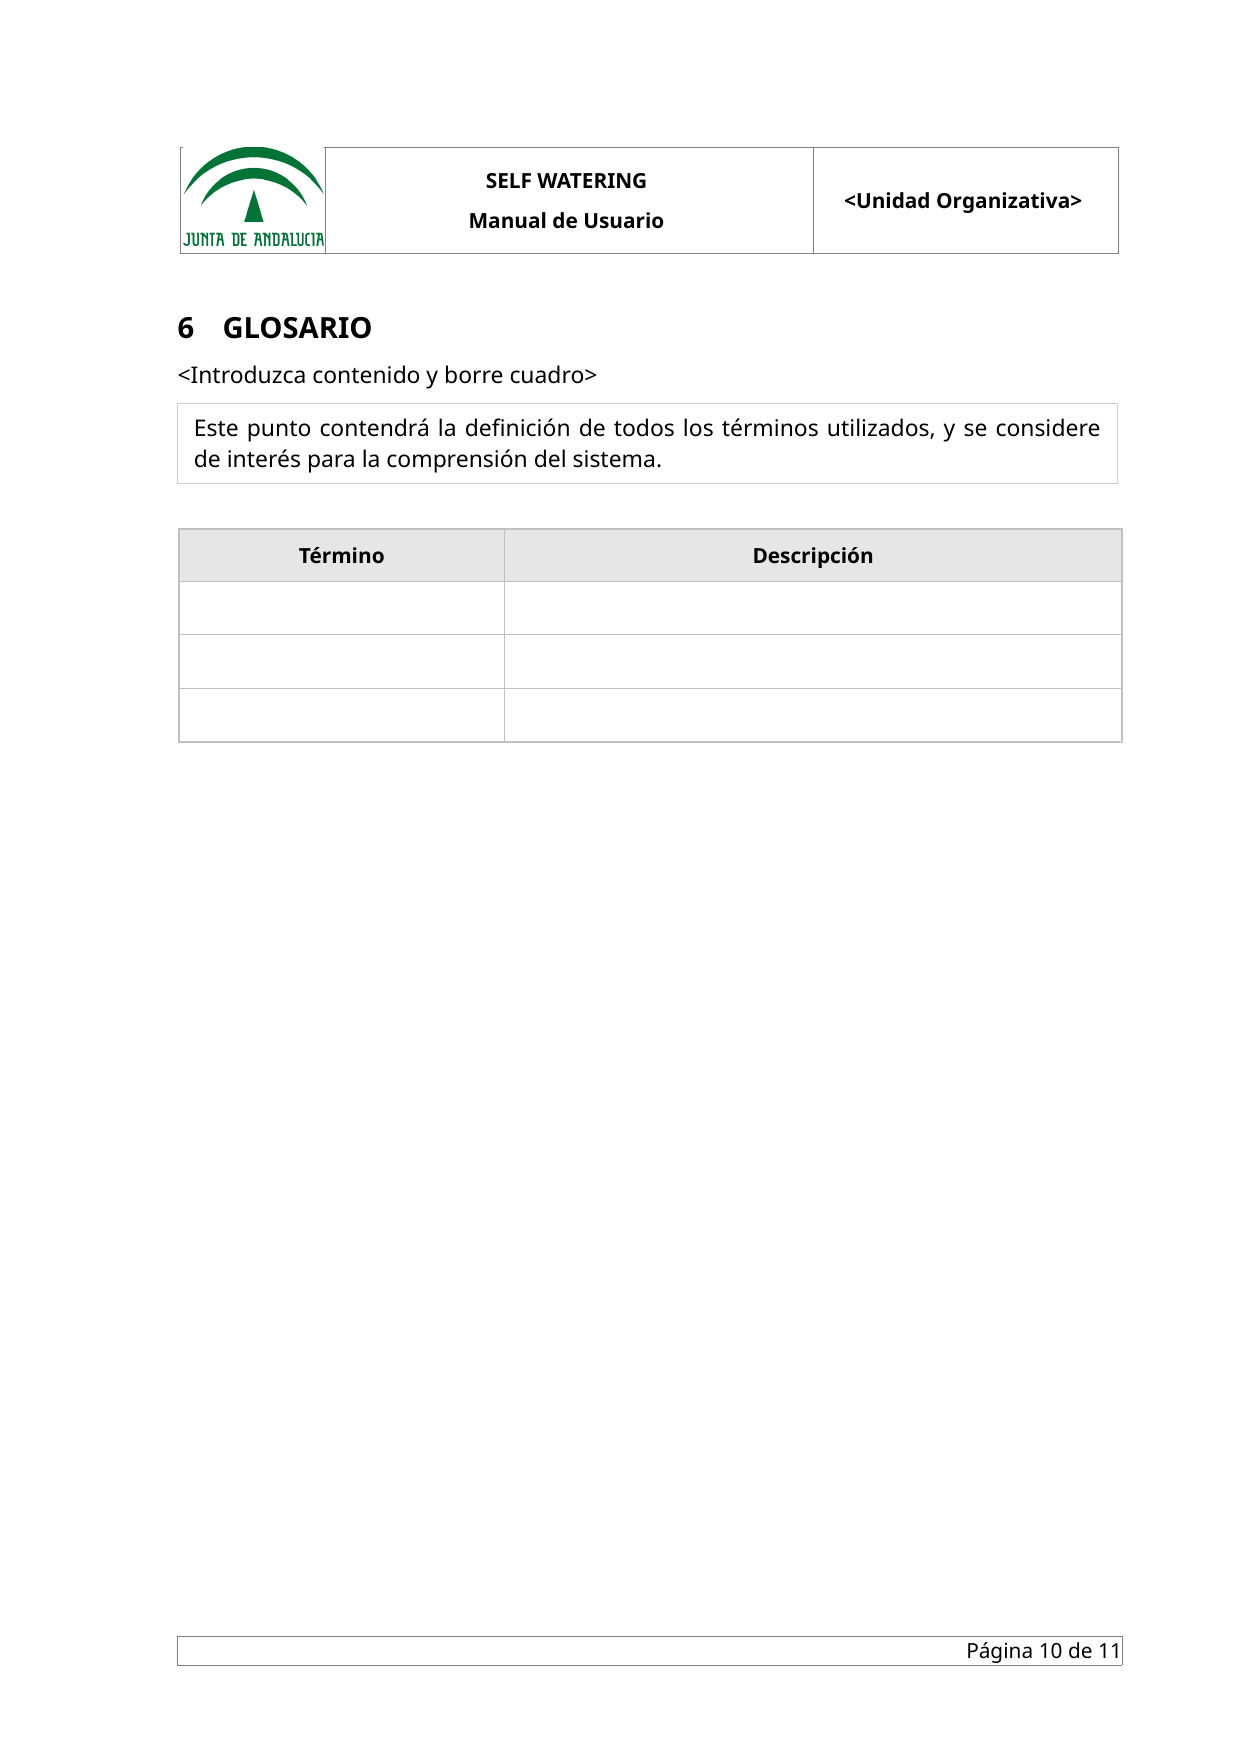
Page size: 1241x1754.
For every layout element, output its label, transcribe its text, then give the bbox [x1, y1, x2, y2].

table_header Término [180, 530, 504, 581]
table_cell [180, 635, 504, 687]
table_cell [180, 689, 504, 741]
subtitle GLOSARIO [177, 307, 1122, 347]
table_header Descripción [505, 530, 1121, 581]
text Este punto contendrá la definición de todos los términos utilizados, y se considere de interés para la comprensión del sistema. [194, 412, 1101, 474]
table_cell [505, 689, 1121, 741]
table_cell [180, 582, 504, 634]
table_cell [505, 635, 1121, 687]
text <Introduzca contenido y borre cuadro> [177, 359, 1122, 390]
table_cell [505, 582, 1121, 634]
